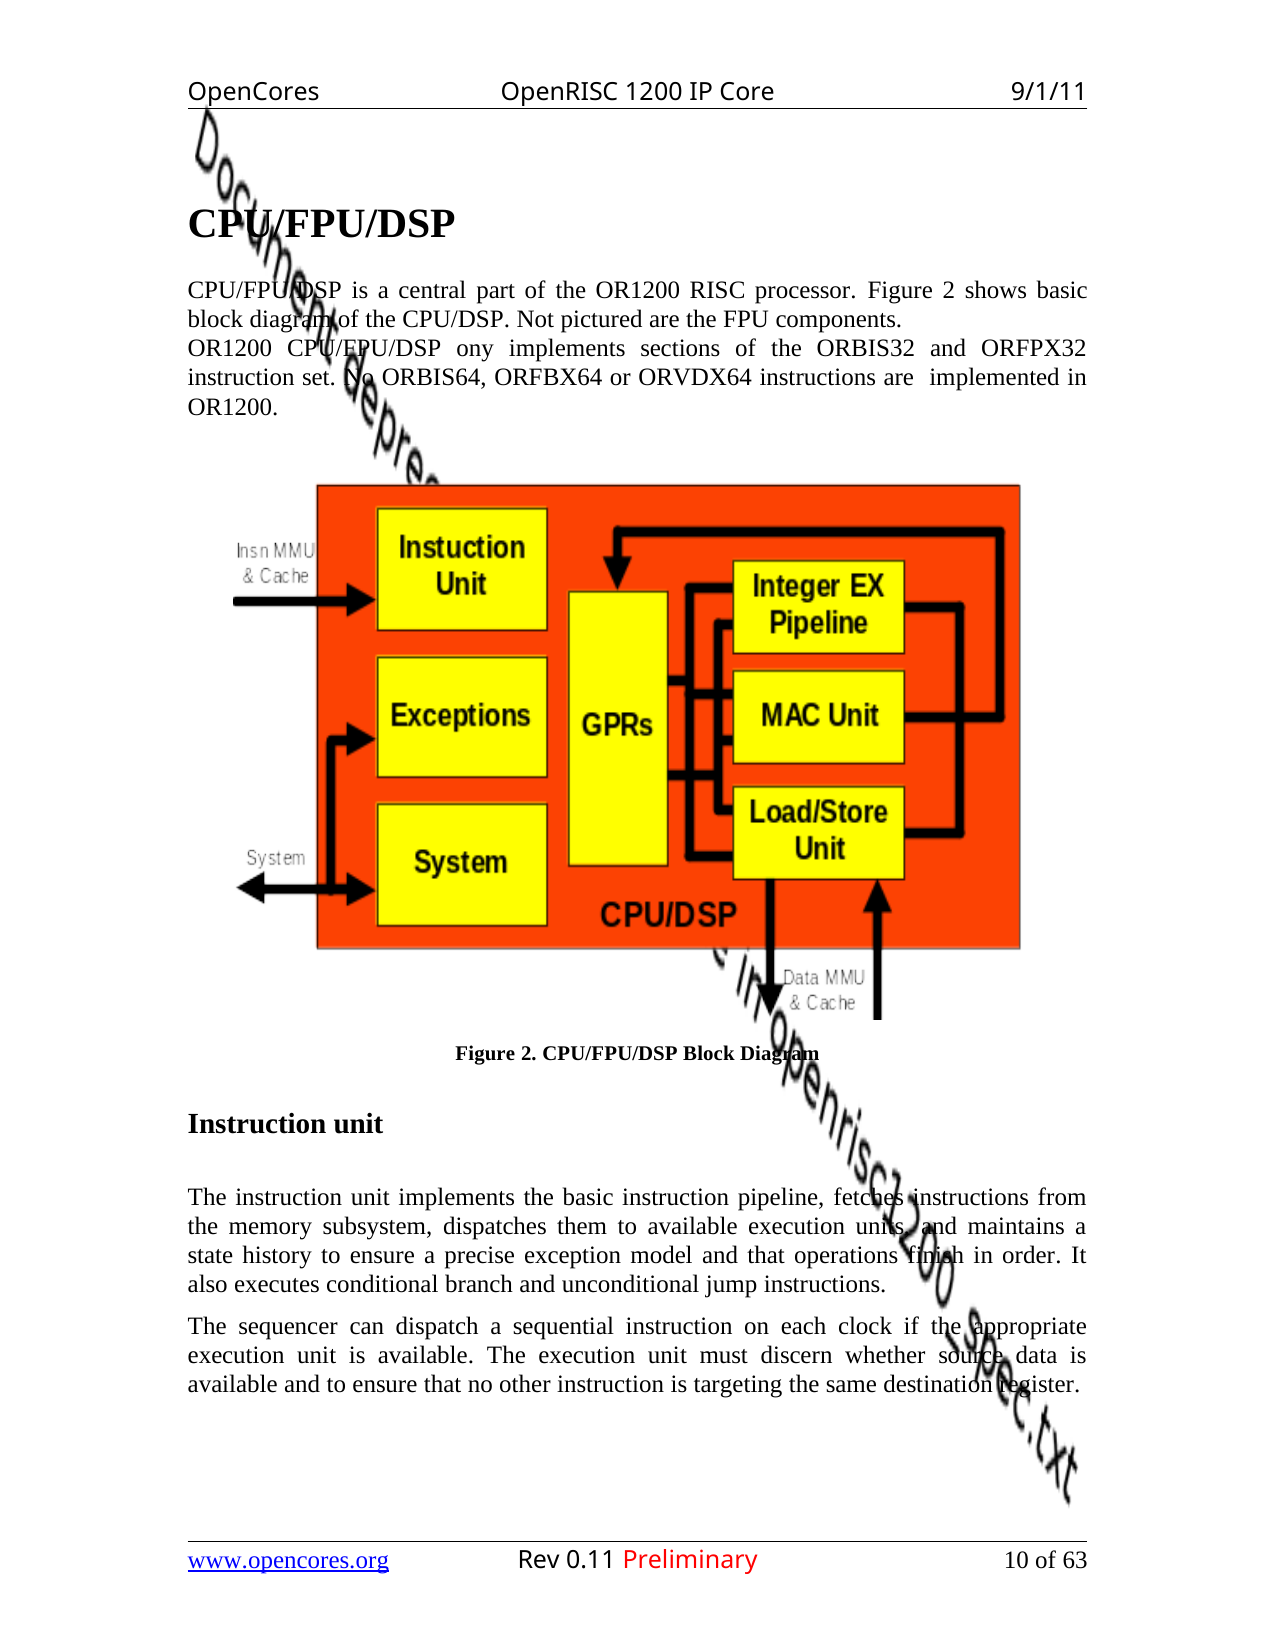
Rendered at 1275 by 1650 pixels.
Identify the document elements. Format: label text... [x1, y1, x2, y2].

picture [187, 73, 1088, 1576]
text CPU/FPU/DSP is a central part of the OR1200 RISC processor. Figure 2 shows basic block diagram of the CPU/DSP. Not pictured are the FPU components. [187, 275, 1087, 333]
subtitle CPU/FPU/DSP [187, 198, 1087, 246]
text The sequencer can dispatch a sequential instruction on each clock if the appropriate execution unit is available. The execution unit must discern whether source data is available and to ensure that no other instruction is targeting the same destination register. [187, 1311, 1087, 1398]
text OR1200 CPU/FPU/DSP ony implements sections of the ORBIS32 and ORFPX32 instruction set. No ORBIS64, ORFBX64 or ORVDX64 instructions are implemented in OR1200. [187, 333, 1087, 420]
text The instruction unit implements the basic instruction pipeline, fetches instructions from the memory subsystem, dispatches them to available execution units, and maintains a state history to ensure a precise exception model and that operations finish in order. It also executes conditional branch and unconditional jump instructions. [187, 1182, 1087, 1298]
picture [264, 1558, 269, 1567]
text Figure 2. CPU/FPU/DSP Block Diagram [187, 1041, 1087, 1065]
subtitle Instruction unit [187, 1107, 1087, 1140]
